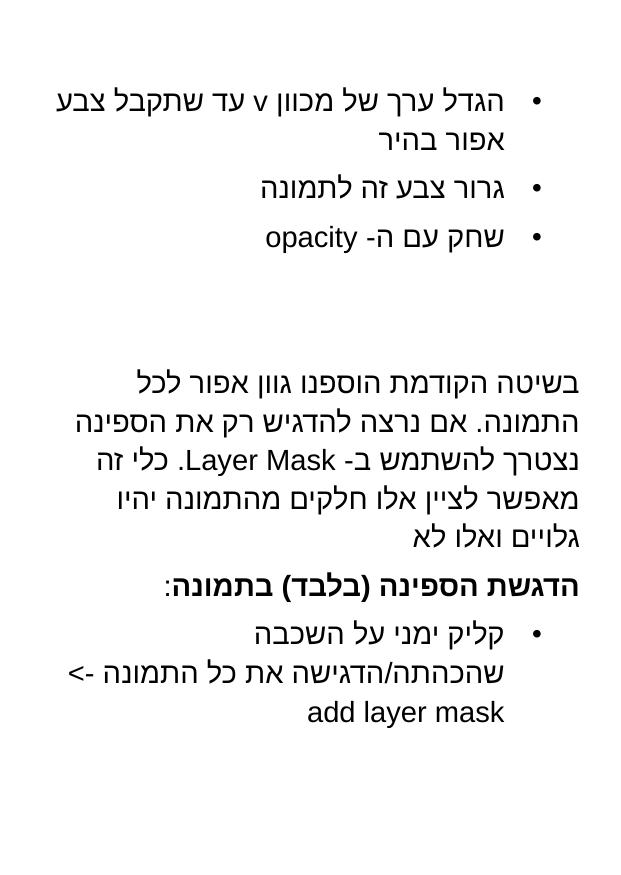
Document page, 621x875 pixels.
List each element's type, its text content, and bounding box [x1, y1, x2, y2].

list שחק עם ה- opacity [40, 220, 542, 254]
list קליק ימני על השכבה שהכהתה/הדגישה את כל התמונה -> add layer mask [40, 617, 542, 728]
text הדגשת הספינה (בלבד) בתמונה: [40, 569, 580, 602]
list הגדל ערך של מכוון v עד שתקבל צבע אפור בהיר [40, 84, 542, 157]
text בשיטה הקודמת הוספנו גוון אפור לכל התמונה. אם נרצה להדגיש רק את הספינה נצטרך להשתמש ב- Layer Mask. כלי זה מאפשר לציין אלו חלקים מהתמונה יהיו גלויים ואלו לא [40, 366, 580, 554]
list גרור צבע זה לתמונה [40, 172, 542, 205]
